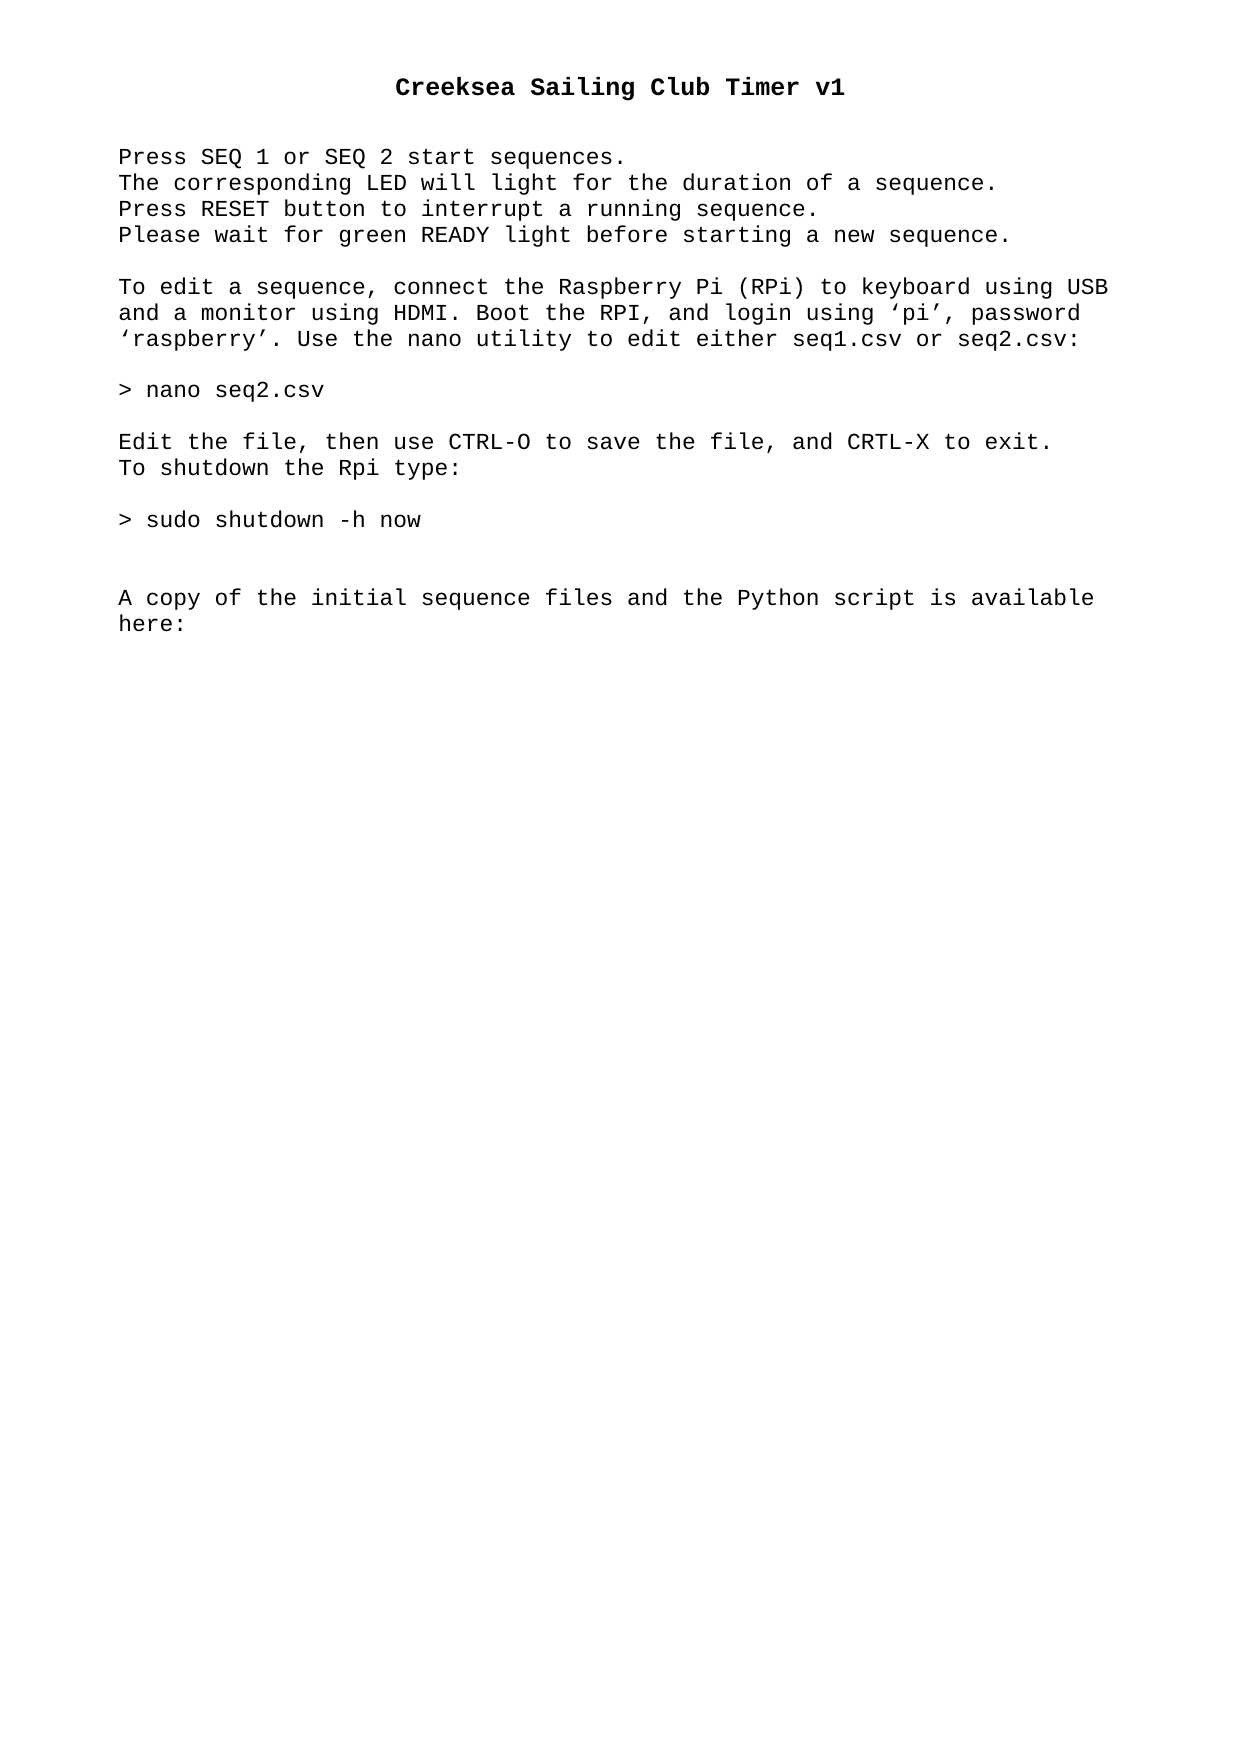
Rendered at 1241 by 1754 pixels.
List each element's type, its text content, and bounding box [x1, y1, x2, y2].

text Press RESET button to interrupt a running sequence. [118, 197, 1122, 223]
text > nano seq2.csv [118, 379, 1122, 405]
text > sudo shutdown -h now [118, 508, 1122, 534]
text To shutdown the Rpi type: [118, 457, 1122, 482]
text The corresponding LED will light for the duration of a sequence. [118, 171, 1122, 197]
text Edit the file, then use CTRL-O to save the file, and CRTL-X to exit. [118, 431, 1122, 457]
text Press SEQ 1 or SEQ 2 start sequences. [118, 145, 1122, 171]
text A copy of the initial sequence files and the Python script is available here: [118, 586, 1122, 638]
text To edit a sequence, connect the Raspberry Pi (RPi) to keyboard using USB and a monitor using HDMI. Boot the RPI, and login using ‘pi’, password ‘raspberry’. Use the nano utility to edit either seq1.csv or seq2.csv: [118, 275, 1122, 353]
text Please wait for green READY light before starting a new sequence. [118, 223, 1122, 249]
